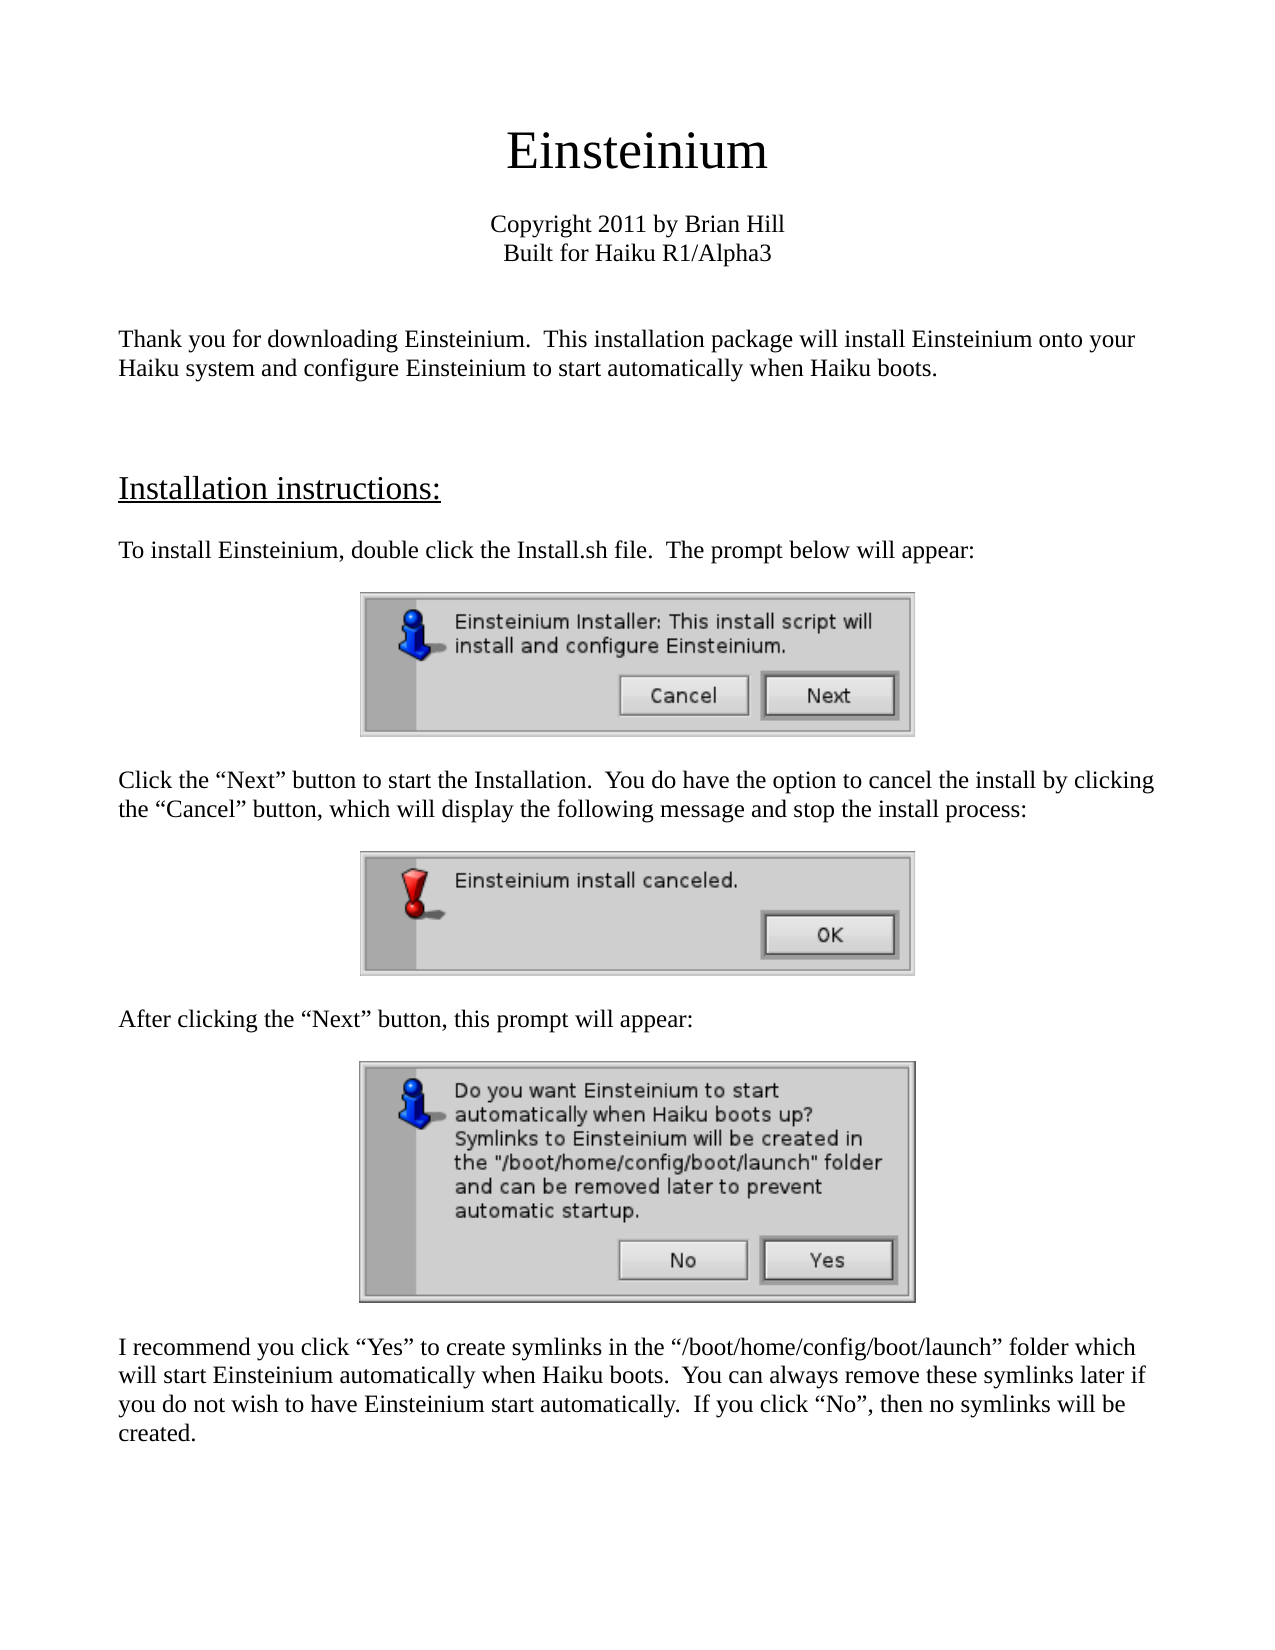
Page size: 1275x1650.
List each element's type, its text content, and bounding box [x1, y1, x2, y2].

text Click the “Next” button to start the Installation. You do have the option to cancel the install by clicking the “Cancel” button, which will display the following message and stop the install process: [118, 765, 1157, 822]
text Einsteinium [118, 118, 1157, 180]
picture [359, 1061, 916, 1303]
text Copyright 2011 by Brian Hill [118, 209, 1157, 238]
text To install Einsteinium, double click the Install.sh file. The prompt below will appear: [118, 535, 1157, 564]
text Thank you for downloading Einsteinium. This installation package will install Einsteinium onto your Haiku system and configure Einsteinium to start automatically when Haiku boots. [118, 324, 1157, 382]
picture [360, 851, 916, 976]
text Built for Haiku R1/Alpha3 [118, 238, 1157, 267]
picture [360, 592, 916, 737]
text After clicking the “Next” button, this prompt will appear: [118, 1004, 1157, 1033]
text Installation instructions: [118, 468, 1157, 506]
text I recommend you click “Yes” to create symlinks in the “/boot/home/config/boot/launch” folder which will start Einsteinium automatically when Haiku boots. You can always remove these symlinks later if you do not wish to have Einsteinium start automatically. If you click “No”, then no symlinks will be created. [118, 1332, 1157, 1447]
